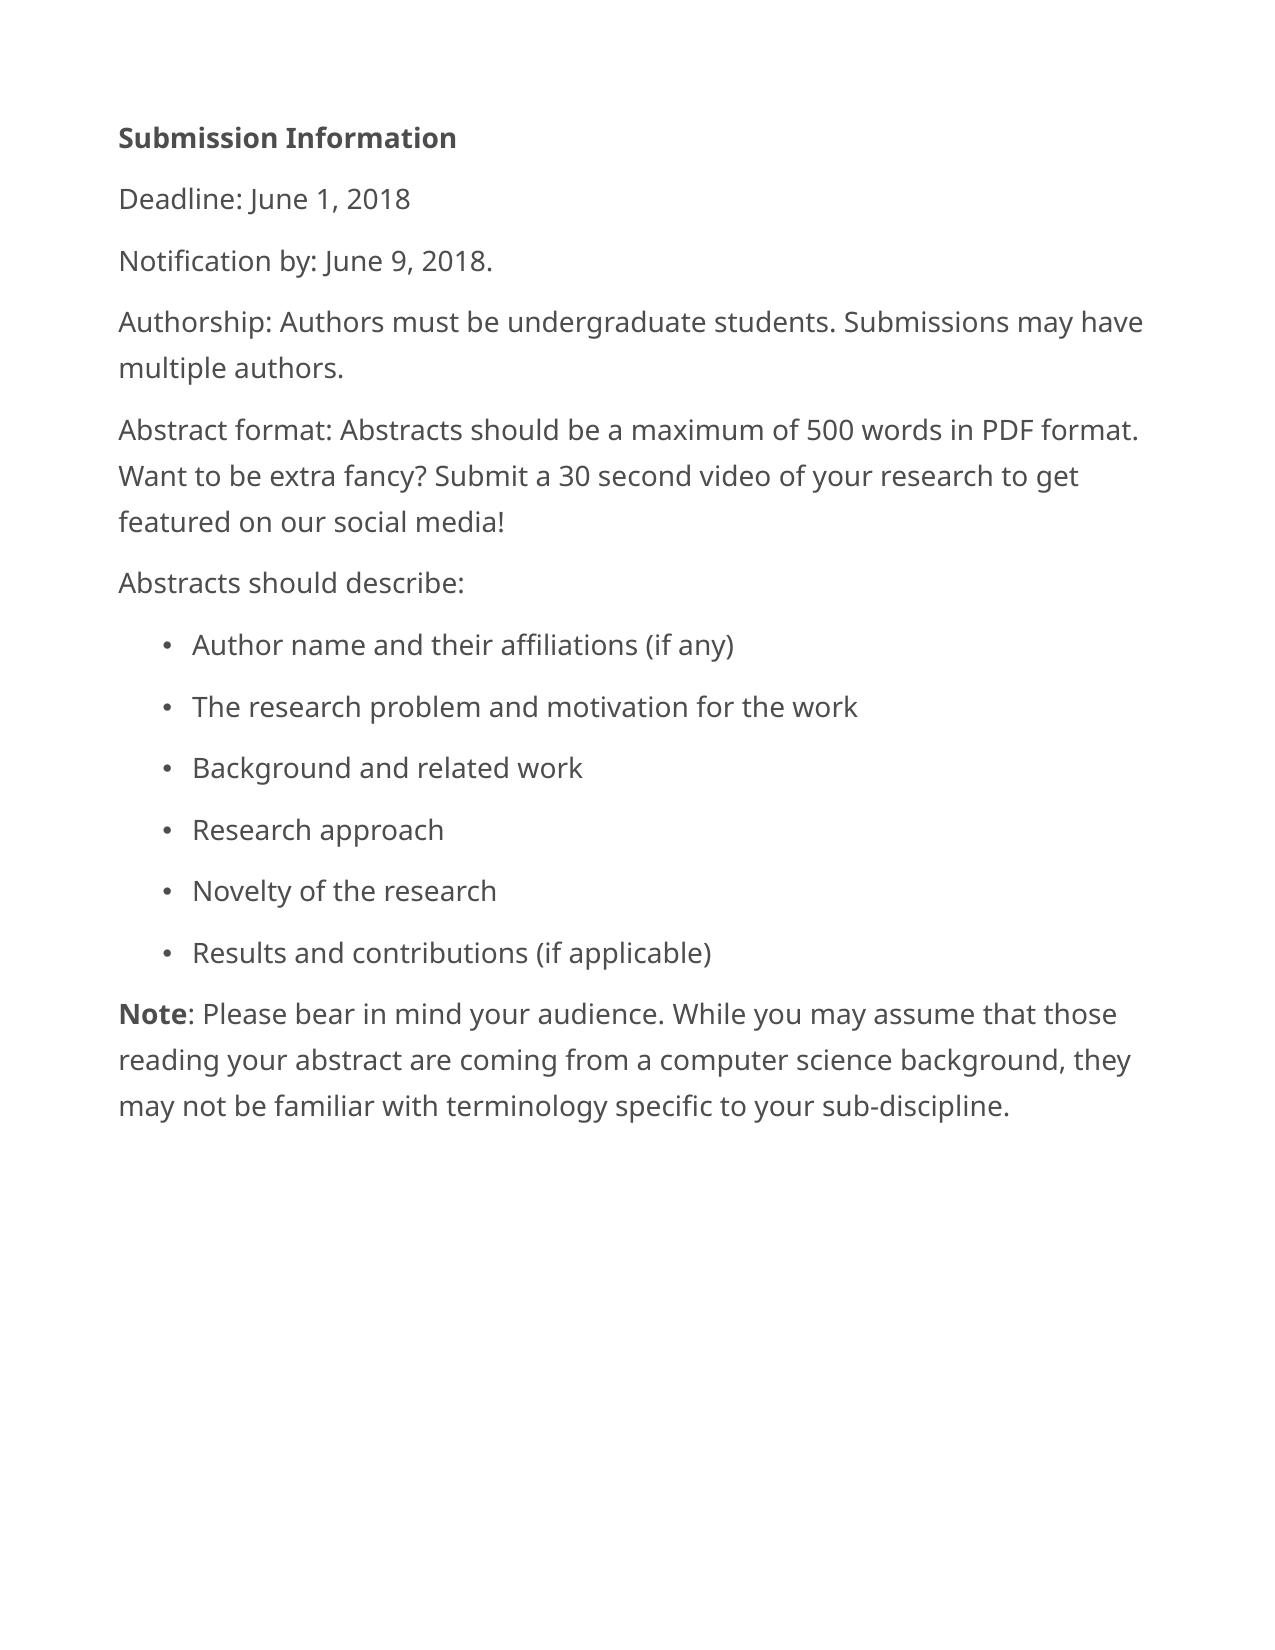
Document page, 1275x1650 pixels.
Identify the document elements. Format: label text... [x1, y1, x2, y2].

list Novelty of the research [162, 872, 1157, 910]
list The research problem and motivation for the work [162, 687, 1157, 725]
text Abstract format: Abstracts should be a maximum of 500 words in PDF format. Want to be extra fancy? Submit a 30 second video of your research to get featured on our social media! [118, 410, 1157, 541]
list Research approach [162, 810, 1157, 848]
text Note: Please bear in mind your audience. While you may assume that those reading your abstract are coming from a computer science background, they may not be familiar with terminology specific to your sub-discipline. [118, 995, 1157, 1125]
text Deadline: June 1, 2018 [118, 180, 1157, 218]
text Notification by: June 9, 2018. [118, 241, 1157, 279]
list Background and related work [162, 748, 1157, 787]
text Abstracts should describe: [118, 564, 1157, 602]
list Author name and their affiliations (if any) [162, 625, 1157, 664]
text Authorship: Authors must be undergraduate students. Submissions may have multiple authors. [118, 303, 1157, 387]
list Results and contributions (if applicable) [162, 933, 1157, 971]
text Submission Information [118, 118, 1157, 156]
